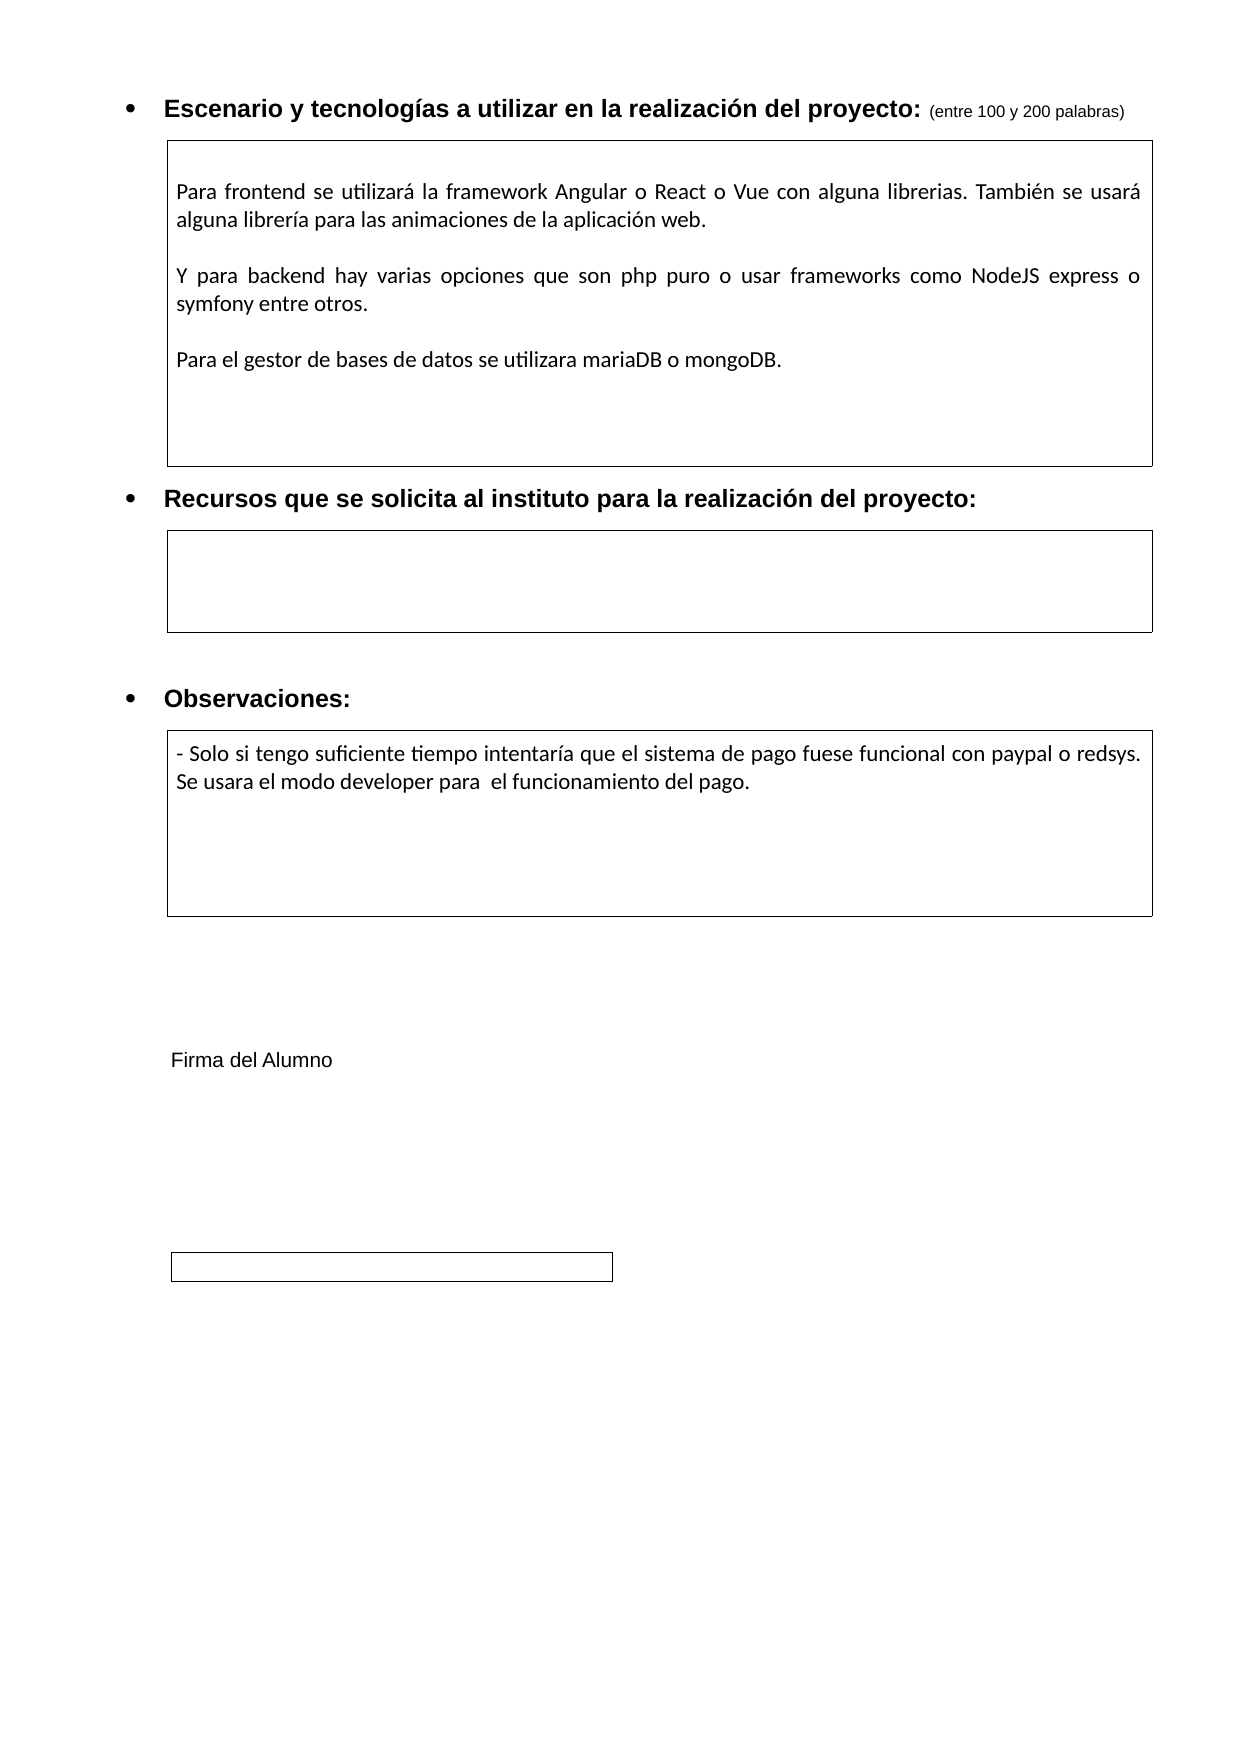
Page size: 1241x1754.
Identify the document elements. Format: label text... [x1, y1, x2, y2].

list Para frontend se utilizará la framework Angular o React o Vue con alguna librerias. También se usará alguna librería para las animaciones de la aplicación web. [176, 177, 1143, 233]
text Firma del Alumno [171, 1048, 1152, 1072]
list Recursos que se solicita al instituto para la realización del proyecto: [126, 128, 1152, 512]
list Escenario y tecnologías a utilizar en la realización del proyecto: (entre 100 y 200 palabras) [126, 93, 1152, 122]
list Y para backend hay varias opciones que son php puro o usar frameworks como NodeJS express o symfony entre otros. [176, 261, 1143, 317]
list Para el gestor de bases de datos se utilizara mariaDB o mongoDB. [176, 345, 1143, 373]
text - Solo si tengo suficiente tiempo intentaría que el sistema de pago fuese funcional con paypal o redsys. Se usara el modo developer para el funcionamiento del pago. [176, 739, 1143, 795]
list Observaciones: [126, 684, 1152, 713]
